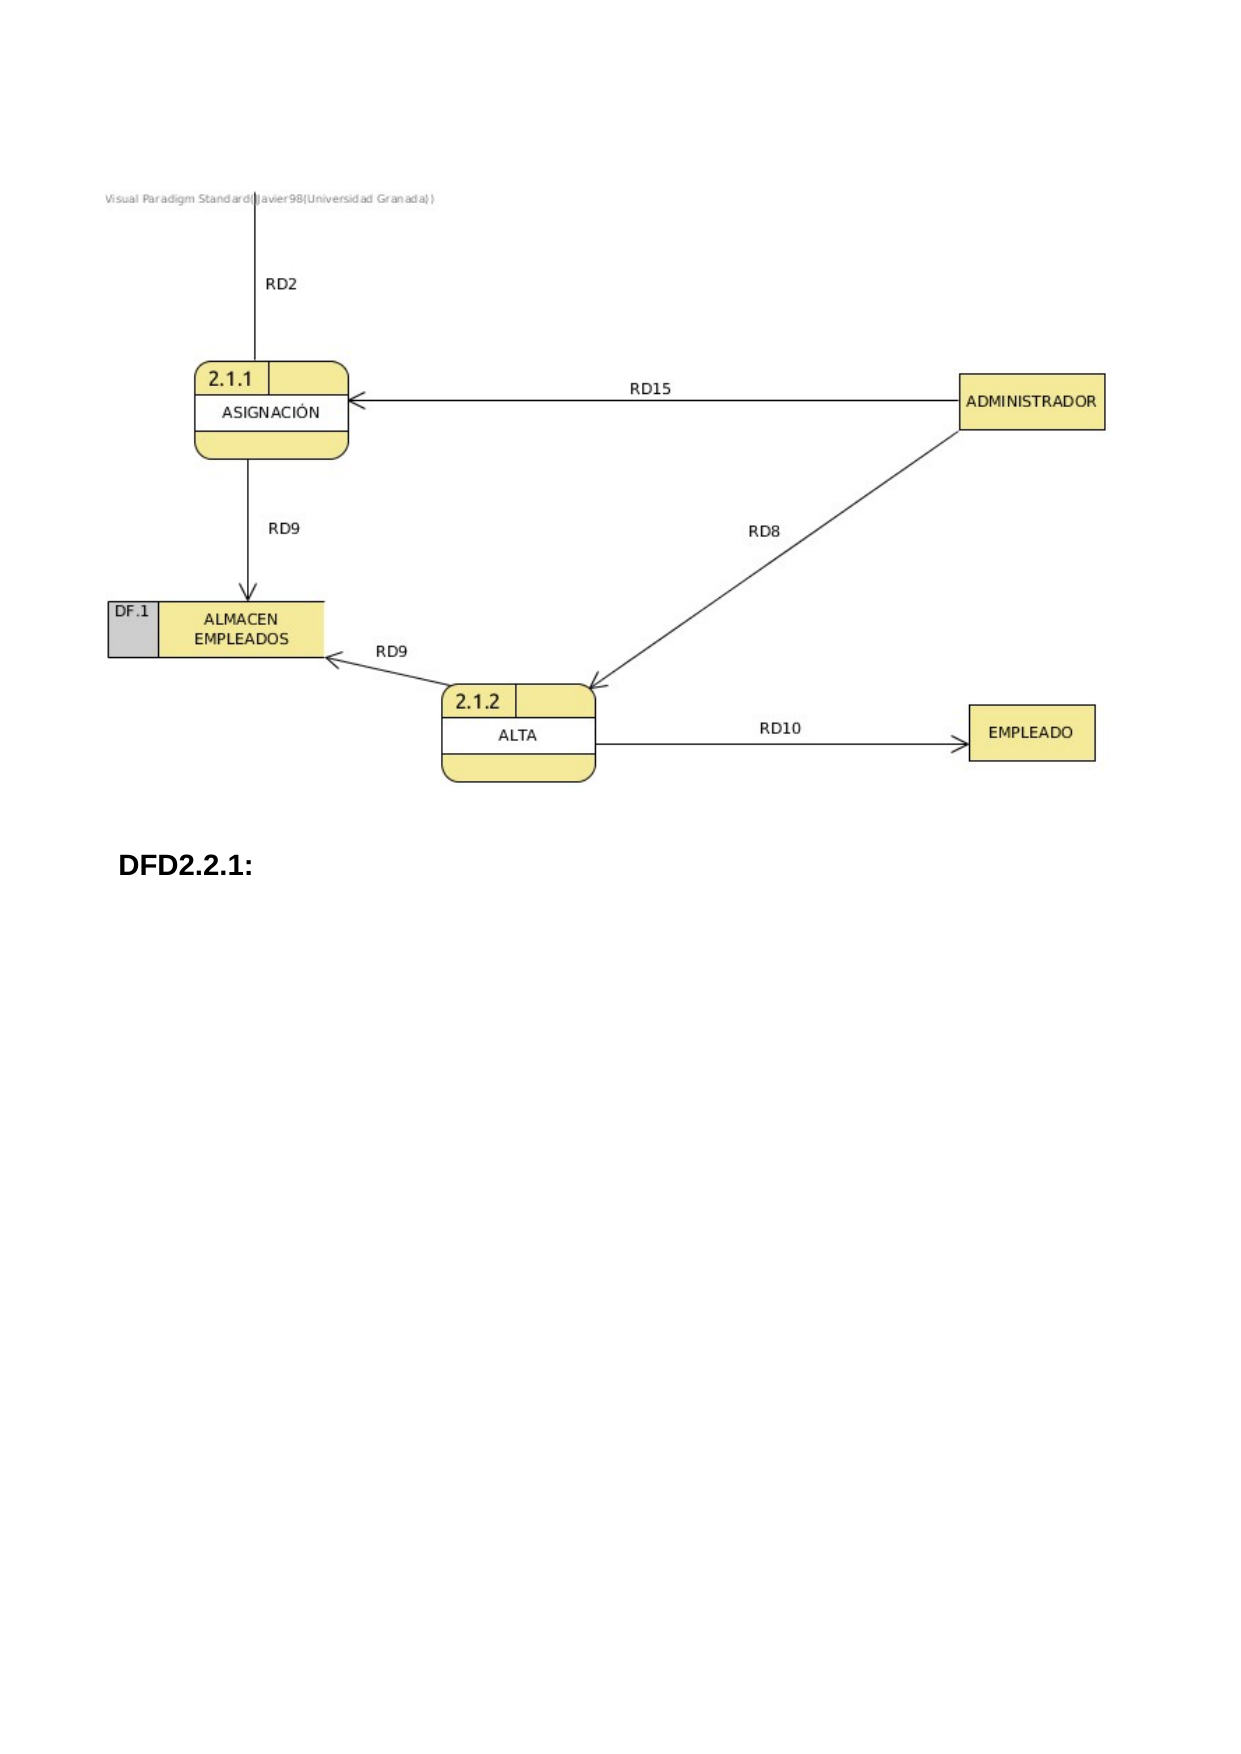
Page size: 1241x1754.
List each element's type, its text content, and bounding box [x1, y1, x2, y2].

picture [105, 190, 1110, 787]
subtitle DFD2.2.1: [118, 847, 1122, 881]
